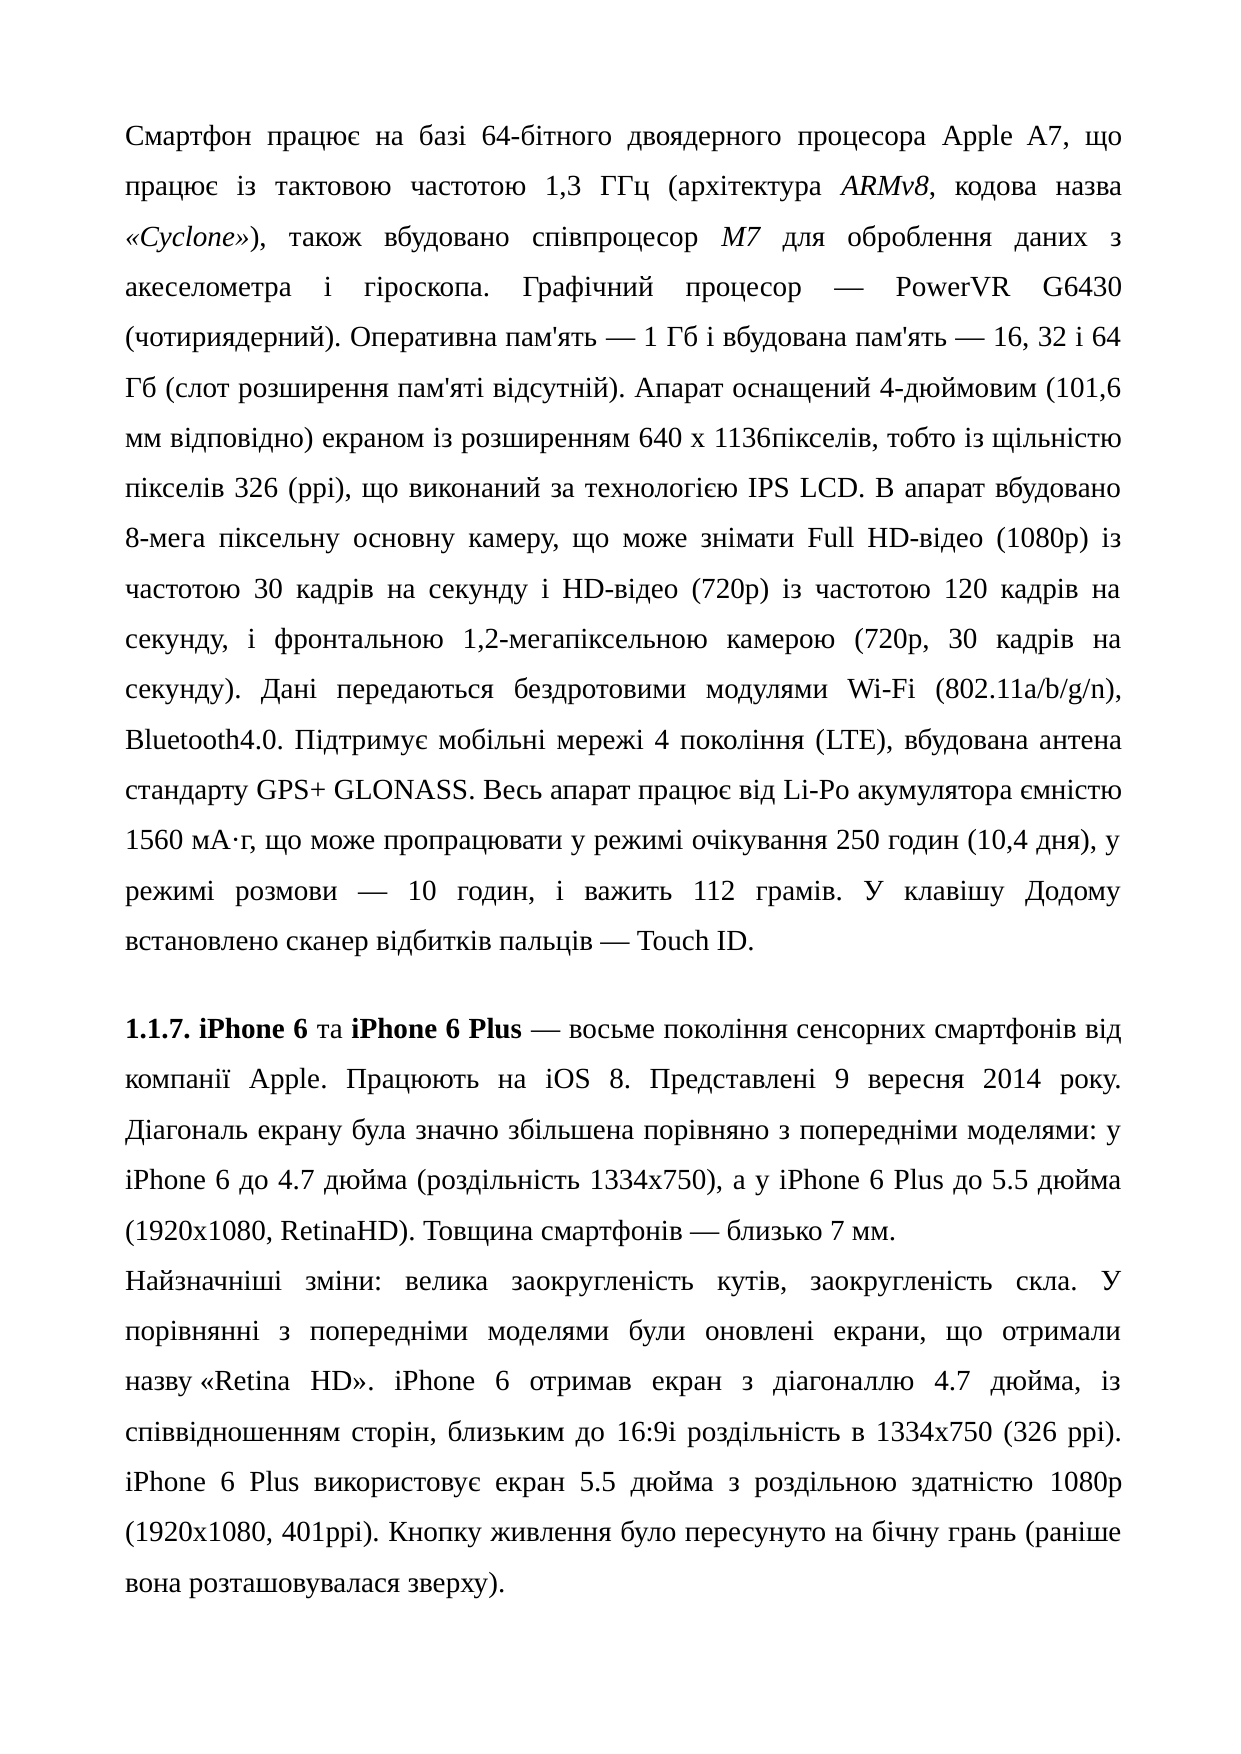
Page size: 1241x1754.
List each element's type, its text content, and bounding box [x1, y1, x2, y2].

text 1.1.7. iPhone 6 та iPhone 6 Plus — восьме покоління сенсорних смартфонів від компанії Apple. Працюють на iOS 8. Представлені 9 вересня 2014 року. Діагональ екрану була значно збільшена порівняно з попередніми моделями: у iPhone 6 до 4.7 дюйма (роздільність 1334х750), а у iPhone 6 Plus до 5.5 дюйма (1920х1080, RetinaHD). Товщина смартфонів — близько 7 мм. [125, 1011, 1122, 1246]
text Смартфон працює на базі 64-бітного двоядерного процесора Apple A7, що працює із тактовою частотою 1,3 ГГц (архітектура ARMv8, кодова назва «Cyclone»), також вбудовано співпроцесор М7 для оброблення даних з акеселометра і гіроскопа. Графічний процесор — PowerVR G6430 (чотириядерний). Оперативна пам'ять — 1 Гб і вбудована пам'ять — 16, 32 і 64 Гб (слот розширення пам'яті відсутній). Апарат оснащений 4-дюймовим (101,6 мм відповідно) екраном із розширенням 640 x 1136пікселів, тобто із щільністю пікселів 326 (ppi), що виконаний за технологією IPS LCD. В апарат вбудовано 8-мега піксельну основну камеру, що може знімати Full HD-відео (1080p) із частотою 30 кадрів на секунду і HD-відео (720p) із частотою 120 кадрів на секунду, і фронтальною 1,2-мегапіксельною камерою (720p, 30 кадрів на секунду). Дані передаються бездротовими модулями Wi-Fi (802.11a/b/g/n), Bluetooth4.0. Підтримує мобільні мережі 4 покоління (LTE), вбудована антена стандарту GPS+ GLONASS. Весь апарат працює від Li-Po акумулятора ємністю 1560 мА·г, що може пропрацювати у режимі очікування 250 годин (10,4 дня), у режимі розмови — 10 годин, і важить 112 грамів. У клавішу Додому встановлено сканер відбитків пальців — Touch ID. [125, 118, 1122, 957]
text Найзначніші зміни: велика заокругленість кутів, заокругленість скла. У порівнянні з попередніми моделями були оновлені екрани, що отримали назву «Retina HD». iPhone 6 отримав екран з діагоналлю 4.7 дюйма, із співвідношенням сторін, близьким до 16:9і роздільність в 1334x750 (326 ppi). iPhone 6 Plus використовує екран 5.5 дюйма з роздільною здатністю 1080p (1920x1080, 401ppi). Кнопку живлення було пересунуто на бічну грань (раніше вона розташовувалася зверху). [125, 1263, 1122, 1598]
